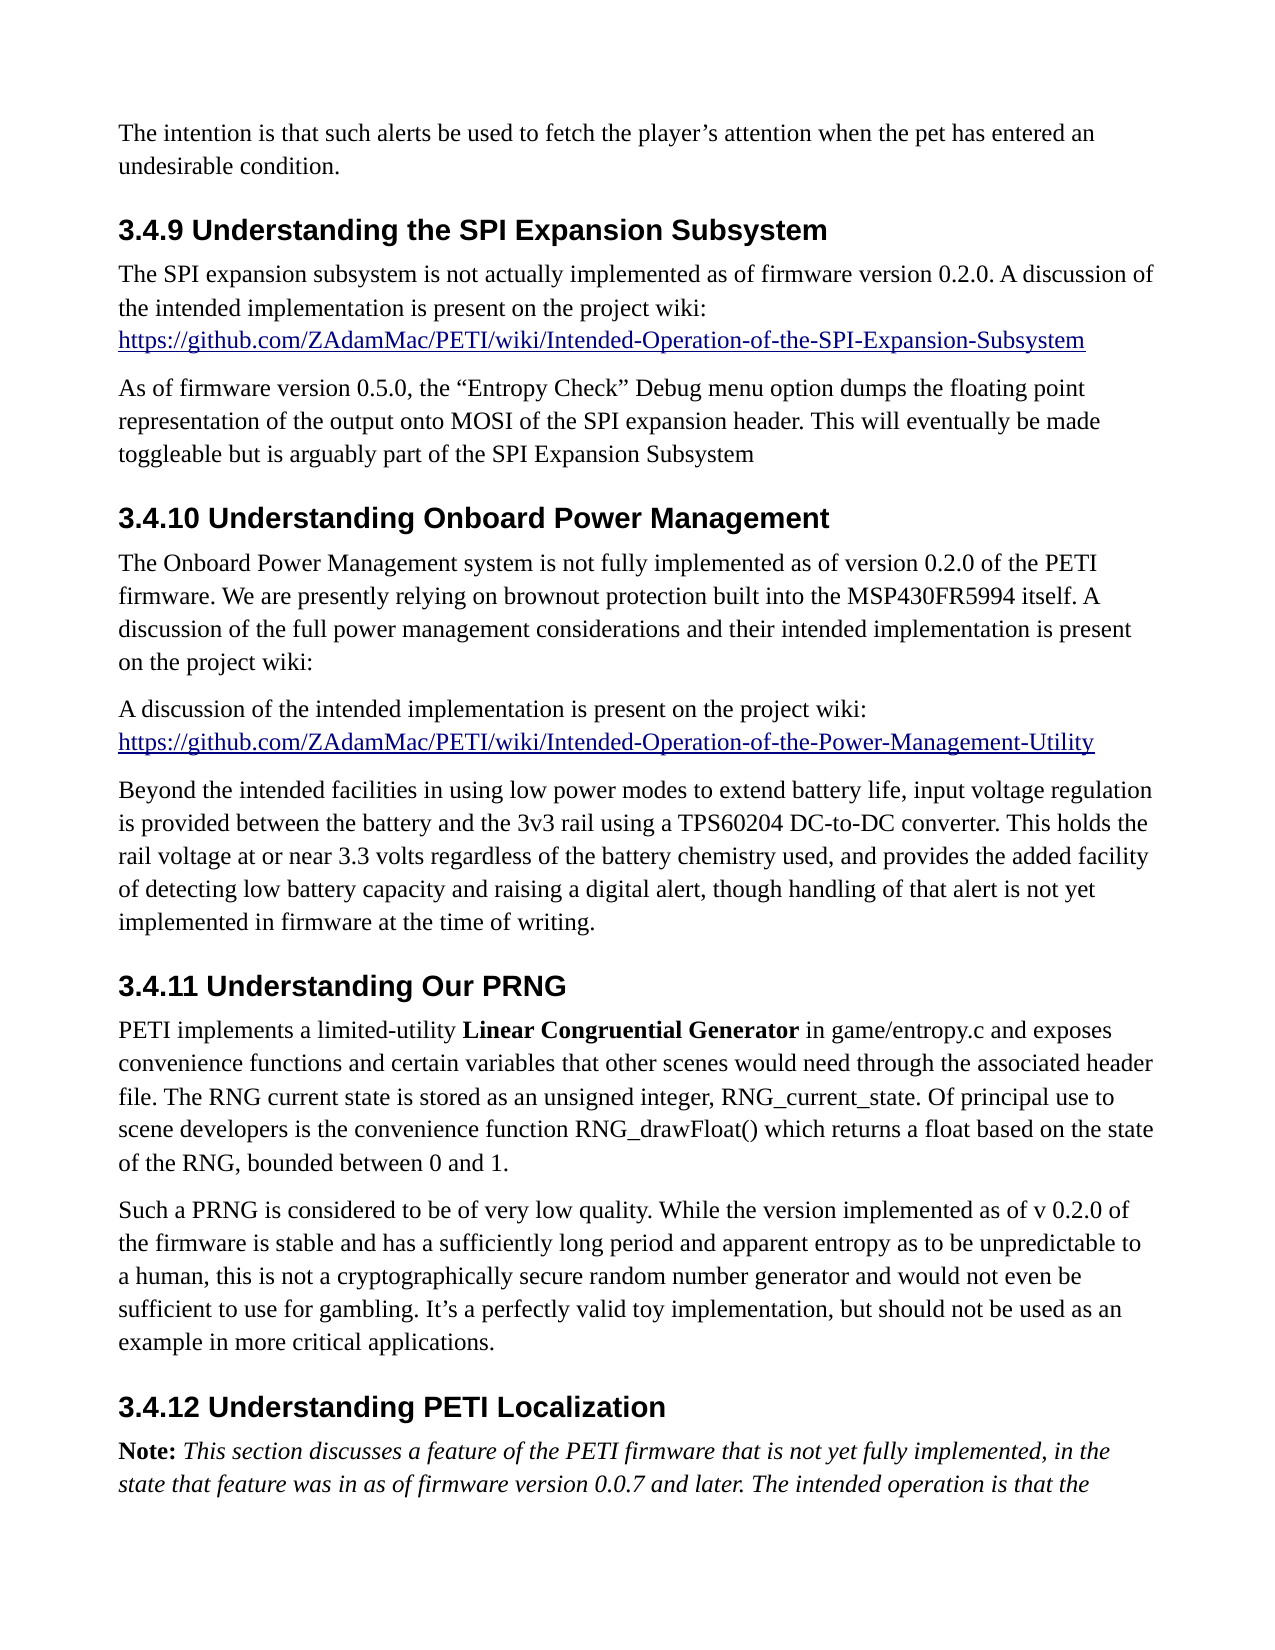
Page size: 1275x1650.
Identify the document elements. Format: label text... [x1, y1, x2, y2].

subtitle 3.4.11 Understanding Our PRNG [118, 969, 1157, 1003]
text The SPI expansion subsystem is not actually implemented as of firmware version 0.2.0. A discussion of the intended implementation is present on the project wiki: https://github.com/ZAdamMac/PETI/wiki/Intended-Operation-of-the-SPI-Expansion-Subsystem [118, 259, 1157, 354]
text PETI implements a limited-utility Linear Congruential Generator in game/entropy.c and exposes convenience functions and certain variables that other scenes would need through the associated header file. The RNG current state is stored as an unsigned integer, RNG_current_state. Of principal use to scene developers is the convenience function RNG_drawFloat() which returns a float based on the state of the RNG, bounded between 0 and 1. [118, 1016, 1157, 1176]
text A discussion of the intended implementation is present on the project wiki: https://github.com/ZAdamMac/PETI/wiki/Intended-Operation-of-the-Power-Management-Utility [118, 694, 1157, 756]
subtitle 3.4.10 Understanding Onboard Power Management [118, 501, 1157, 535]
text Beyond the intended facilities in using low power modes to extend battery life, input voltage regulation is provided between the battery and the 3v3 rail using a TPS60204 DC-to-DC converter. This holds the rail voltage at or near 3.3 volts regardless of the battery chemistry used, and provides the added facility of detecting low battery capacity and raising a digital alert, though handling of that alert is not yet implemented in firmware at the time of writing. [118, 775, 1157, 936]
text Such a PRNG is considered to be of very low quality. While the version implemented as of v 0.2.0 of the firmware is stable and has a sufficiently long period and apparent entropy as to be unpredictable to a human, this is not a cryptographically secure random number generator and would not even be sufficient to use for gambling. It’s a perfectly valid toy implementation, but should not be used as an example in more critical applications. [118, 1195, 1157, 1356]
text The intention is that such alerts be used to fetch the player’s attention when the pet has entered an undesirable condition. [118, 118, 1157, 180]
text As of firmware version 0.5.0, the “Entropy Check” Debug menu option dumps the floating point representation of the output onto MOSI of the SPI expansion header. This will eventually be made toggleable but is arguably part of the SPI Expansion Subsystem [118, 373, 1157, 468]
subtitle 3.4.12 Understanding PETI Localization [118, 1389, 1157, 1423]
text The Onboard Power Management system is not fully implemented as of version 0.2.0 of the PETI firmware. We are presently relying on brownout protection built into the MSP430FR5994 itself. A discussion of the full power management considerations and their intended implementation is present on the project wiki: [118, 548, 1157, 676]
text Note: This section discusses a feature of the PETI firmware that is not yet fully implemented, in the state that feature was in as of firmware version 0.0.7 and later. The intended operation is that the [118, 1436, 1157, 1497]
subtitle 3.4.9 Understanding the SPI Expansion Subsystem [118, 213, 1157, 247]
